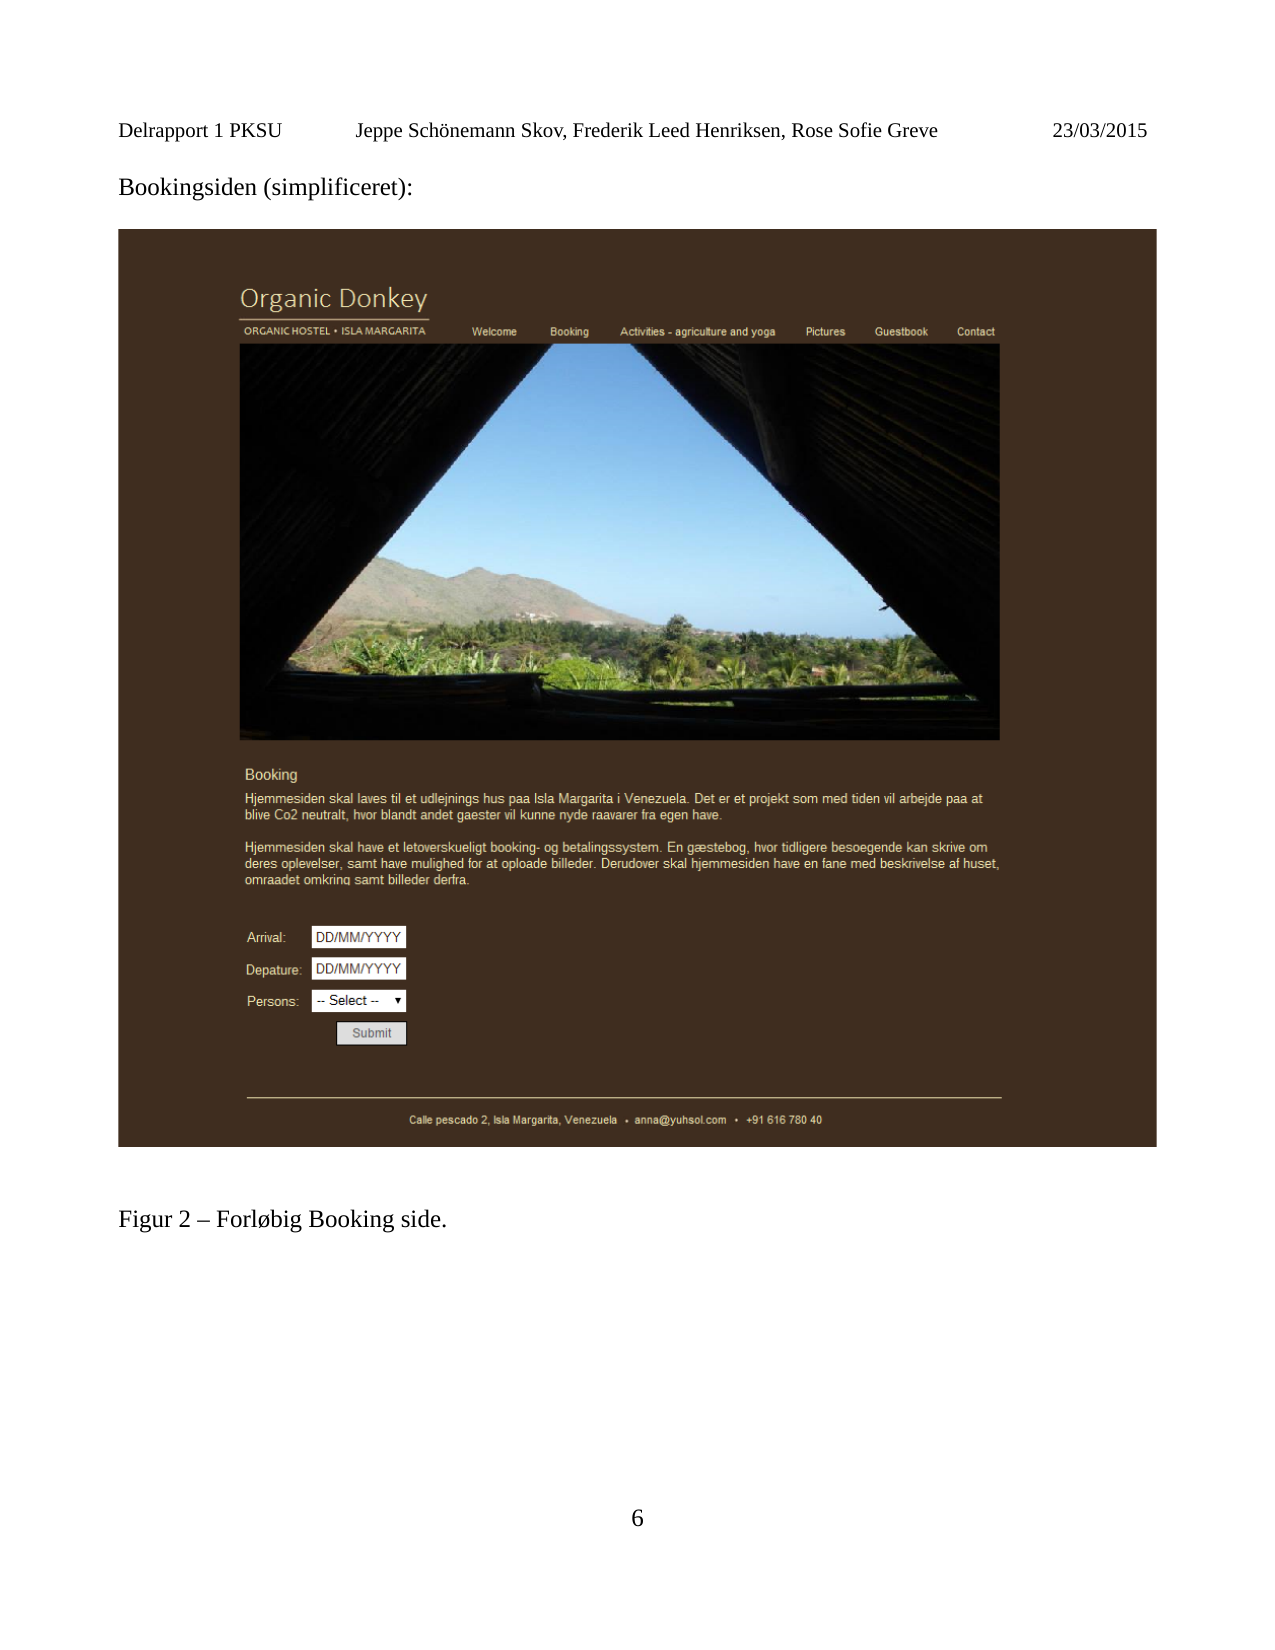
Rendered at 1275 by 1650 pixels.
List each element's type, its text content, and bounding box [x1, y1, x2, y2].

text Figur 2 – Forløbig Booking side. [118, 1204, 1157, 1233]
text Bookingsiden (simplificeret): [118, 172, 1157, 200]
picture [118, 229, 1157, 1147]
